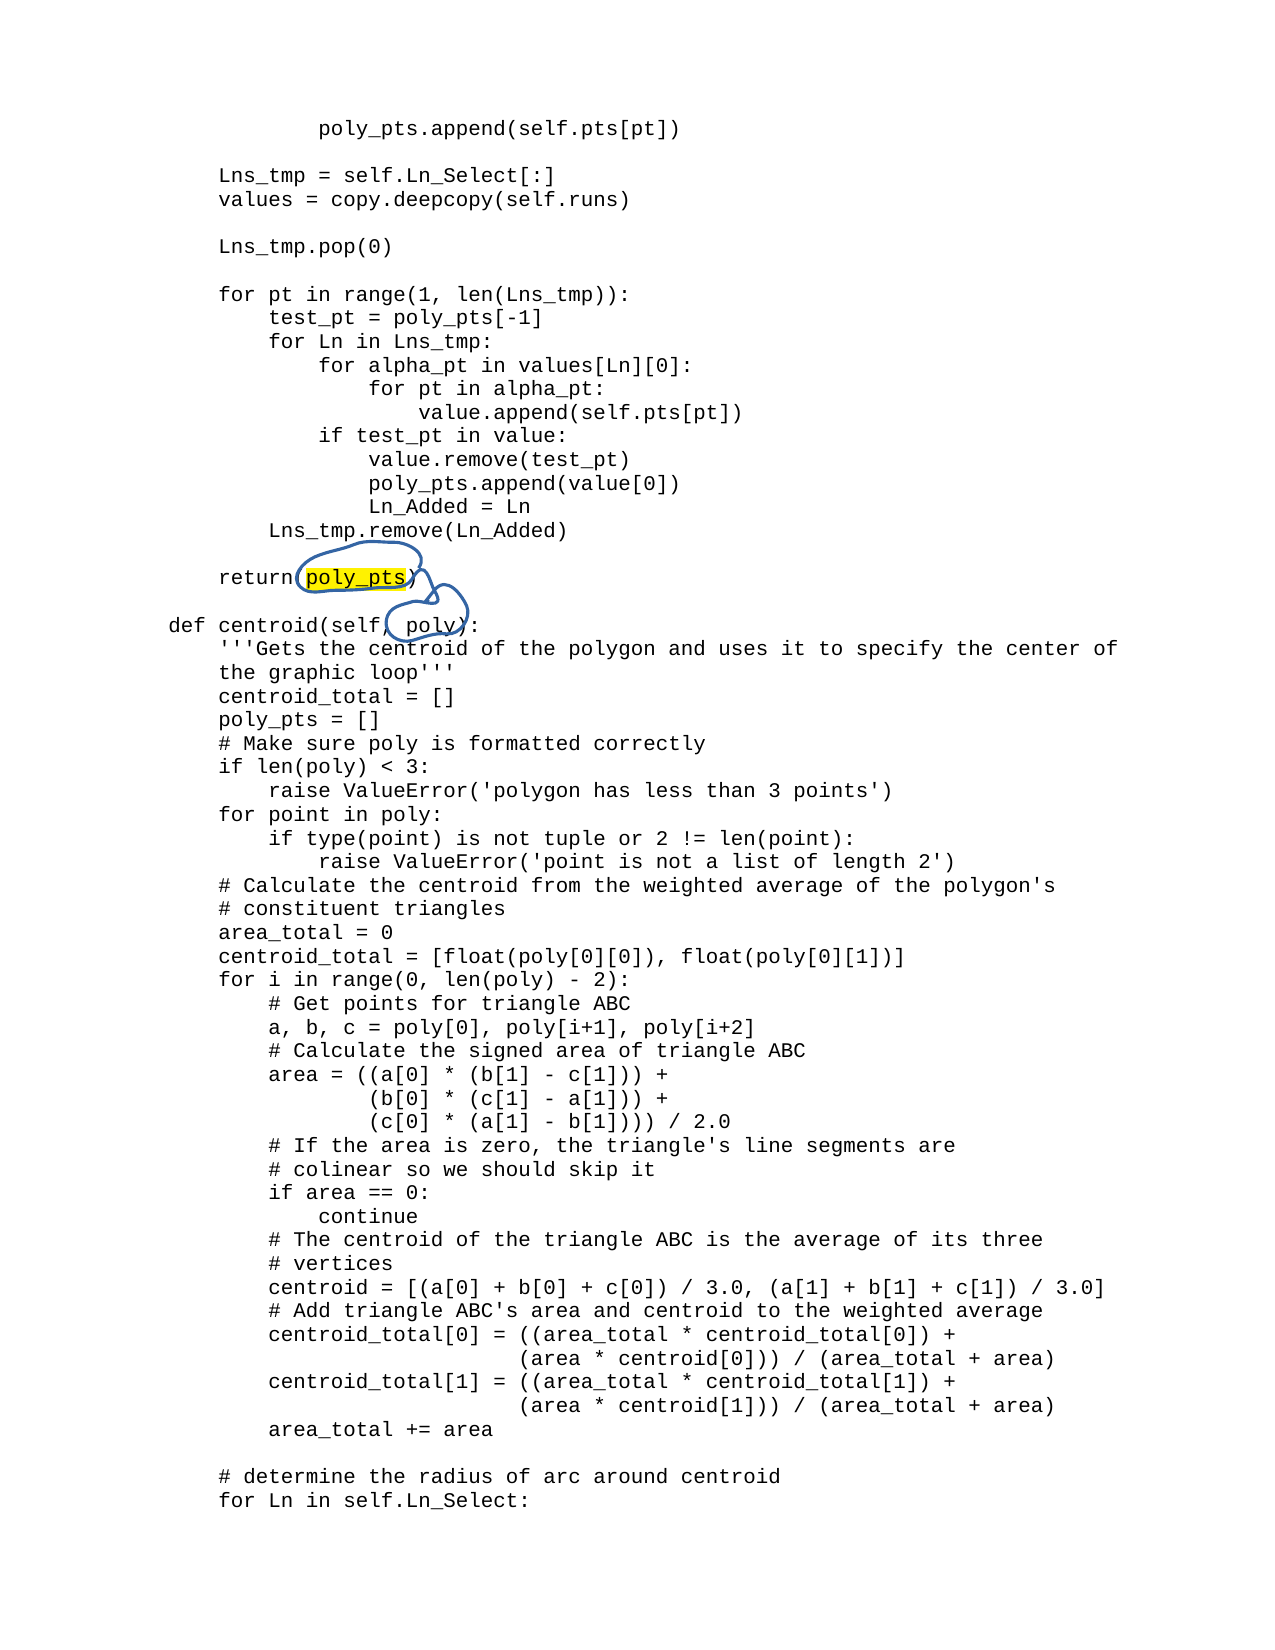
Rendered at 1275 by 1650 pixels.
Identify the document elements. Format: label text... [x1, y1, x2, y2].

text poly_pts.append(value[0]) [118, 473, 1157, 496]
text raise ValueError('point is not a list of length 2') [118, 851, 1157, 875]
text if area == 0: [118, 1182, 1157, 1206]
text Lns_tmp.remove(Ln_Added) [118, 520, 1157, 544]
text area = ((a[0] * (b[1] - c[1])) + [118, 1064, 1157, 1088]
text centroid_total[1] = ((area_total * centroid_total[1]) + [118, 1371, 1157, 1395]
text for Ln in Lns_tmp: [118, 331, 1157, 354]
text the graphic loop''' [118, 662, 1157, 686]
text if type(point) is not tuple or 2 != len(point): [118, 827, 1157, 851]
text continue [118, 1206, 1157, 1229]
text poly_pts.append(self.pts[pt]) [118, 118, 1157, 142]
text Ln_Added = Ln [118, 496, 1157, 520]
text def centroid(self, poly): [118, 615, 391, 638]
text for alpha_pt in values[Ln][0]: [118, 354, 1157, 378]
text (area * centroid[1])) / (area_total + area) [118, 1395, 1157, 1419]
text def centroid(self, poly): [388, 615, 465, 638]
text if test_pt in value: [118, 426, 1157, 449]
text values = copy.deepcopy(self.runs) [118, 189, 1157, 213]
text # Get points for triangle ABC [118, 993, 1157, 1017]
text centroid = [(a[0] + b[0] + c[0]) / 3.0, (a[1] + b[1] + c[1]) / 3.0] [118, 1277, 1157, 1300]
text for point in poly: [118, 804, 1157, 827]
text '''Gets the centroid of the polygon and uses it to specify the center of [118, 638, 1157, 662]
text # Calculate the centroid from the weighted average of the polygon's [118, 875, 1157, 898]
text test_pt = poly_pts[-1] [118, 307, 1157, 331]
text centroid_total = [] [118, 686, 1157, 709]
text for pt in range(1, len(Lns_tmp)): [118, 284, 1157, 307]
text return(poly_pts) [371, 572, 431, 591]
text (area * centroid[0])) / (area_total + area) [118, 1348, 1157, 1371]
text Lns_tmp.pop(0) [118, 236, 1157, 260]
text for i in range(0, len(poly) - 2): [118, 969, 1157, 993]
text # Calculate the signed area of triangle ABC [118, 1040, 1157, 1064]
text poly_pts = [] [118, 709, 1157, 733]
text a, b, c = poly[0], poly[i+1], poly[i+2] [118, 1017, 1157, 1040]
text return(poly_pts) [118, 567, 301, 591]
text for pt in alpha_pt: [118, 378, 1157, 402]
text # Make sure poly is formatted correctly [118, 733, 1157, 757]
text # If the area is zero, the triangle's line segments are [118, 1135, 1157, 1158]
text if len(poly) < 3: [118, 757, 1157, 780]
text value.remove(test_pt) [118, 449, 1157, 473]
text raise ValueError('polygon has less than 3 points') [118, 780, 1157, 804]
text centroid_total = [float(poly[0][0]), float(poly[0][1])] [118, 946, 1157, 969]
text # constituent triangles [118, 898, 1157, 922]
text value.append(self.pts[pt]) [118, 402, 1157, 426]
text return(poly_pts) [299, 567, 418, 590]
text # colinear so we should skip it [118, 1158, 1157, 1182]
text (c[0] * (a[1] - b[1]))) / 2.0 [118, 1111, 1157, 1135]
text area_total += area [118, 1419, 1157, 1442]
text area_total = 0 [118, 922, 1157, 946]
text Lns_tmp = self.Ln_Select[:] [118, 165, 1157, 189]
text # The centroid of the triangle ABC is the average of its three [118, 1229, 1157, 1253]
text centroid_total[0] = ((area_total * centroid_total[0]) + [118, 1324, 1157, 1348]
text (b[0] * (c[1] - a[1])) + [118, 1088, 1157, 1111]
text for Ln in self.Ln_Select: [118, 1489, 1157, 1513]
text # vertices [118, 1253, 1157, 1277]
text return(poly_pts) [422, 567, 1157, 591]
text # determine the radius of arc around centroid [118, 1466, 1157, 1489]
text def centroid(self, poly): [430, 615, 1157, 638]
text # Add triangle ABC's area and centroid to the weighted average [118, 1300, 1157, 1324]
